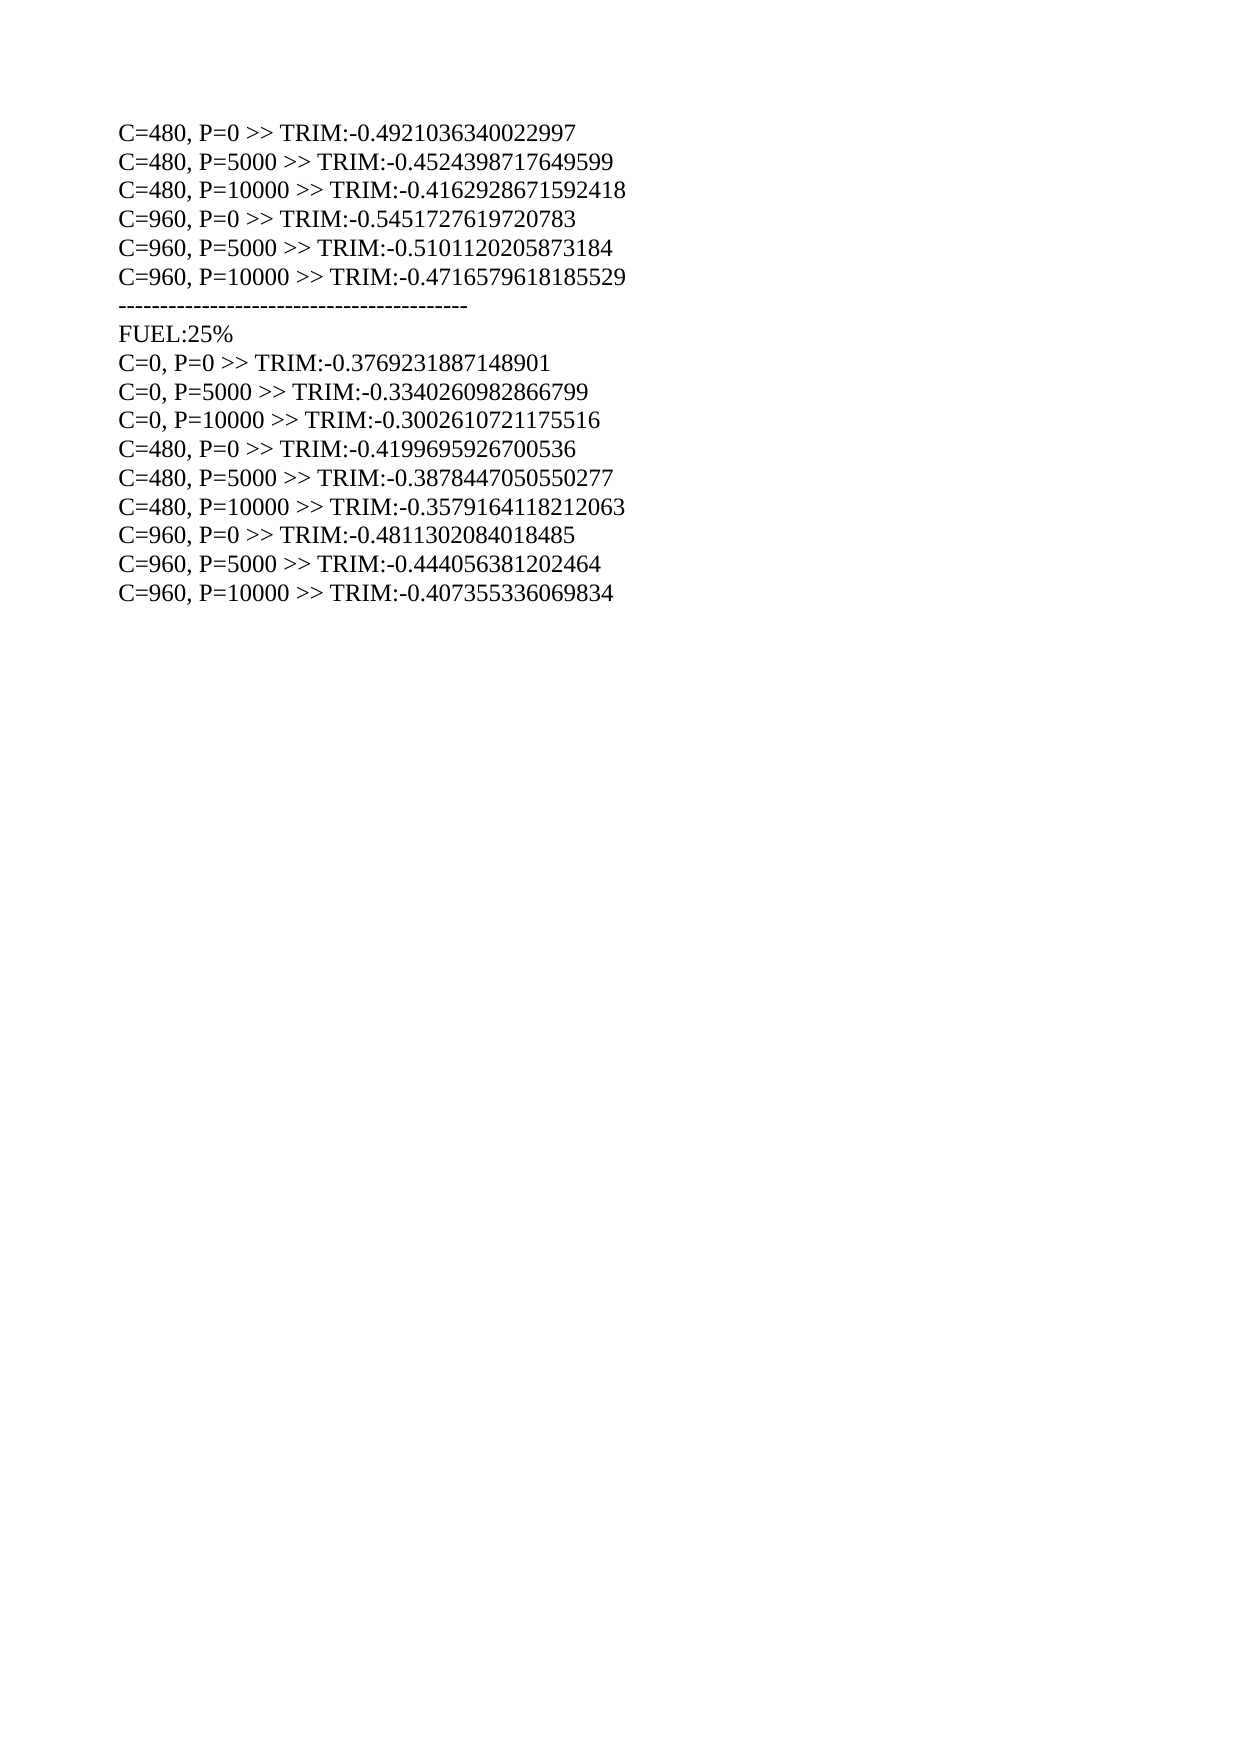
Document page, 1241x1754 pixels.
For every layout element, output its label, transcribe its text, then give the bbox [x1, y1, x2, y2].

text C=480, P=0 >> TRIM:-0.4921036340022997 [118, 118, 1122, 147]
text C=480, P=10000 >> TRIM:-0.3579164118212063 [118, 492, 1122, 521]
text C=480, P=5000 >> TRIM:-0.3878447050550277 [118, 463, 1122, 492]
text C=960, P=10000 >> TRIM:-0.4716579618185529 [118, 262, 1122, 291]
text FUEL:25% [118, 319, 1122, 348]
text C=0, P=0 >> TRIM:-0.3769231887148901 [118, 348, 1122, 377]
text C=480, P=5000 >> TRIM:-0.4524398717649599 [118, 147, 1122, 176]
text C=960, P=0 >> TRIM:-0.5451727619720783 [118, 204, 1122, 233]
text C=960, P=5000 >> TRIM:-0.444056381202464 [118, 549, 1122, 578]
text C=960, P=0 >> TRIM:-0.4811302084018485 [118, 521, 1122, 549]
text ------------------------------------------ [118, 291, 1122, 319]
text C=960, P=10000 >> TRIM:-0.407355336069834 [118, 578, 1122, 607]
text C=480, P=0 >> TRIM:-0.4199695926700536 [118, 434, 1122, 463]
text C=960, P=5000 >> TRIM:-0.5101120205873184 [118, 233, 1122, 262]
text C=480, P=10000 >> TRIM:-0.4162928671592418 [118, 176, 1122, 204]
text C=0, P=10000 >> TRIM:-0.3002610721175516 [118, 406, 1122, 434]
text C=0, P=5000 >> TRIM:-0.3340260982866799 [118, 377, 1122, 406]
